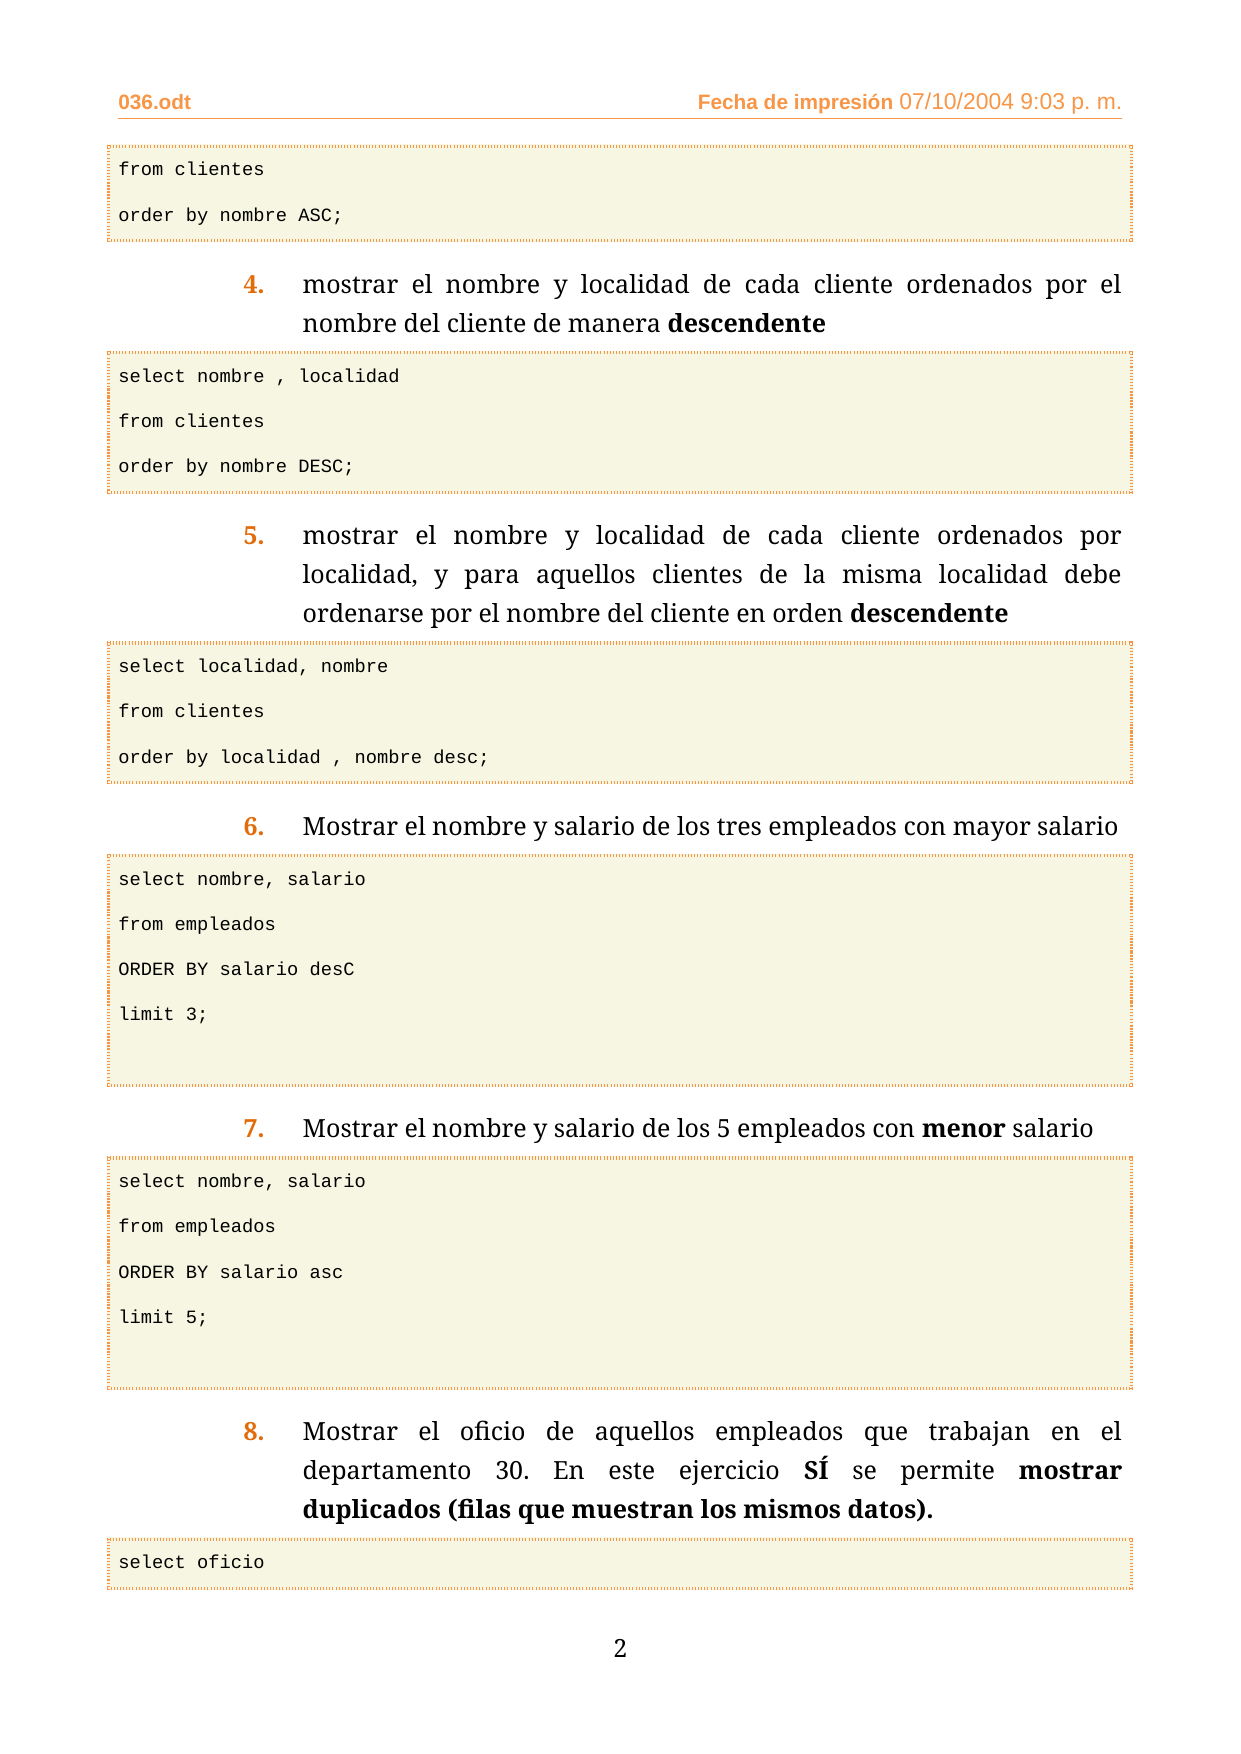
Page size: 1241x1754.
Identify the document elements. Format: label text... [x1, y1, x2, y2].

text select nombre , localidad [107, 351, 1133, 388]
list mostrar el nombre y localidad de cada cliente ordenados por localidad, y para aquellos clientes de la misma localidad debe ordenarse por el nombre del cliente en orden descendente [243, 518, 1122, 630]
list Mostrar el nombre y salario de los tres empleados con mayor salario [243, 808, 1122, 842]
text select localidad, nombre [107, 641, 1133, 678]
text limit 5; [107, 1292, 1133, 1329]
list mostrar el nombre y localidad de cada cliente ordenados por el nombre del cliente de manera descendente [243, 266, 1122, 339]
text order by nombre DESC; [107, 441, 1133, 494]
text limit 3; [107, 989, 1133, 1026]
text from empleados [107, 899, 1133, 936]
text select nombre, salario [107, 1156, 1133, 1193]
text select nombre, salario [107, 854, 1133, 891]
text order by nombre ASC; [107, 190, 1133, 242]
text ORDER BY salario desC [107, 944, 1133, 981]
text from empleados [107, 1202, 1133, 1238]
text select oficio [107, 1537, 1133, 1590]
text ORDER BY salario asc [107, 1247, 1133, 1284]
text from clientes [107, 144, 1133, 181]
text order by localidad , nombre desc; [107, 732, 1133, 784]
list Mostrar el nombre y salario de los 5 empleados con menor salario [243, 1111, 1122, 1145]
list Mostrar el oficio de aquellos empleados que trabajan en el departamento 30. En este ejercicio SÍ se permite mostrar duplicados (filas que muestran los mismos datos). [243, 1414, 1122, 1526]
text from clientes [107, 396, 1133, 433]
text from clientes [107, 687, 1133, 723]
